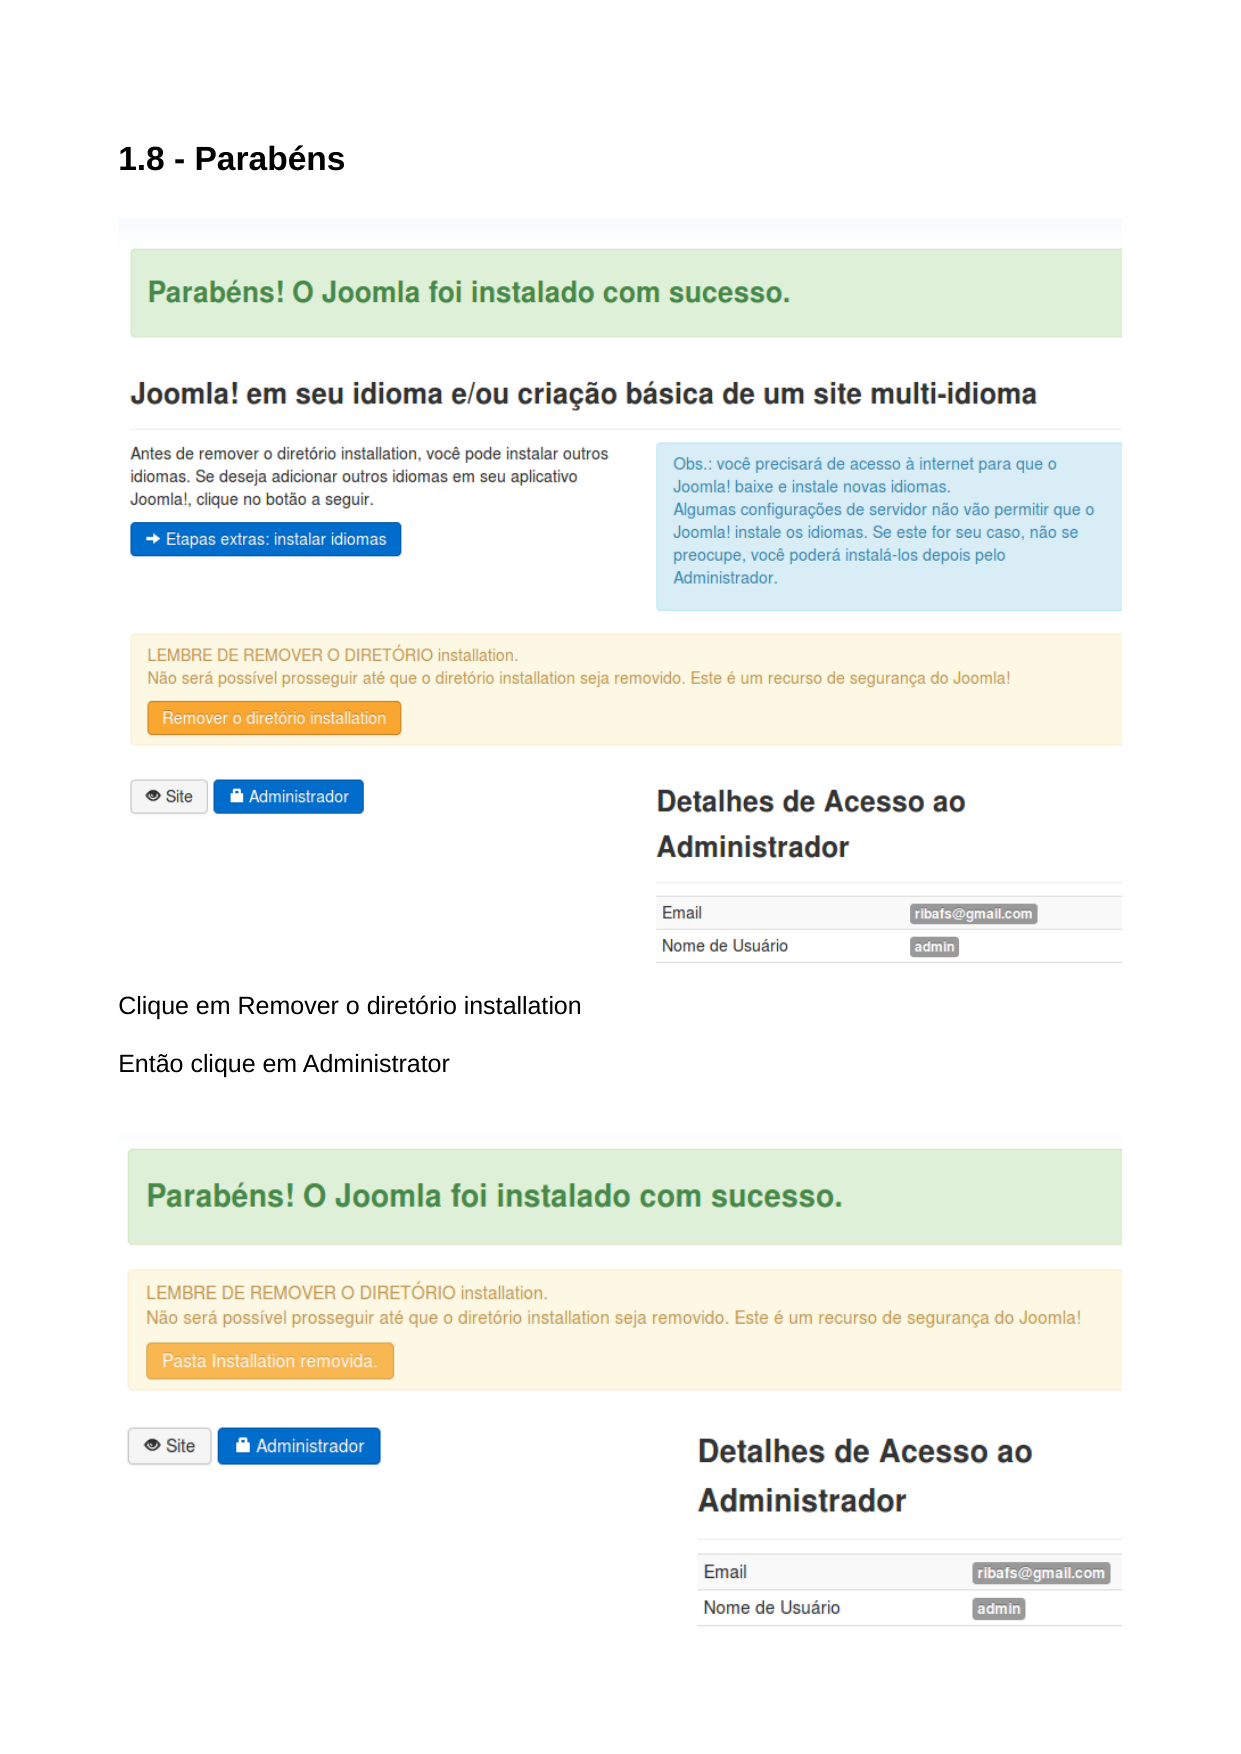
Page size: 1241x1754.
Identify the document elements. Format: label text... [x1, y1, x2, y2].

subtitle 1.8 - Parabéns [118, 139, 1122, 178]
picture [118, 218, 1123, 963]
text Clique em Remover o diretório installation [118, 991, 1122, 1020]
picture [118, 1135, 1123, 1635]
text Então clique em Administrator [118, 1049, 1122, 1077]
